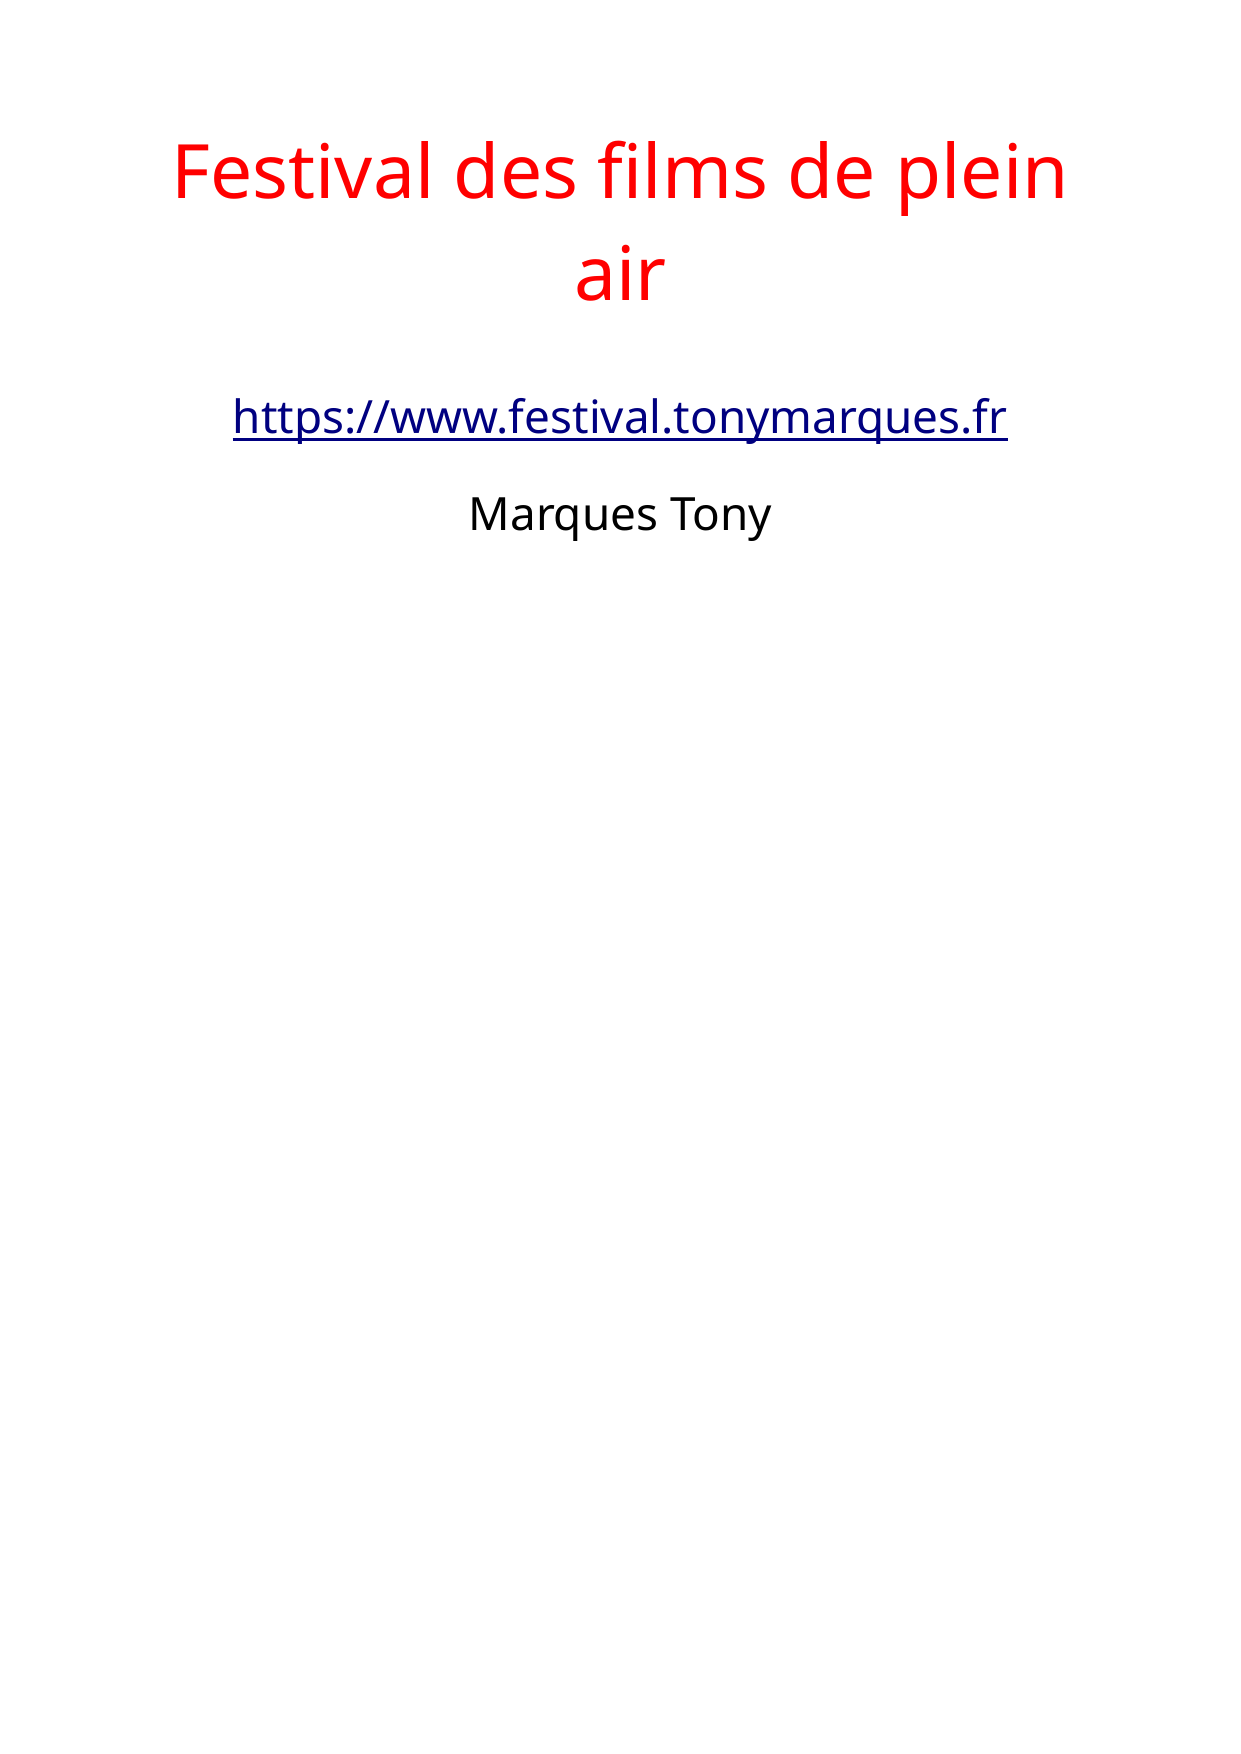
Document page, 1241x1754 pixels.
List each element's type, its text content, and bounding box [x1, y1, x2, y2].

text Marques Tony [118, 481, 1122, 544]
text Festival des films de plein air [118, 118, 1122, 322]
text https://www.festival.tonymarques.fr [118, 385, 1122, 447]
